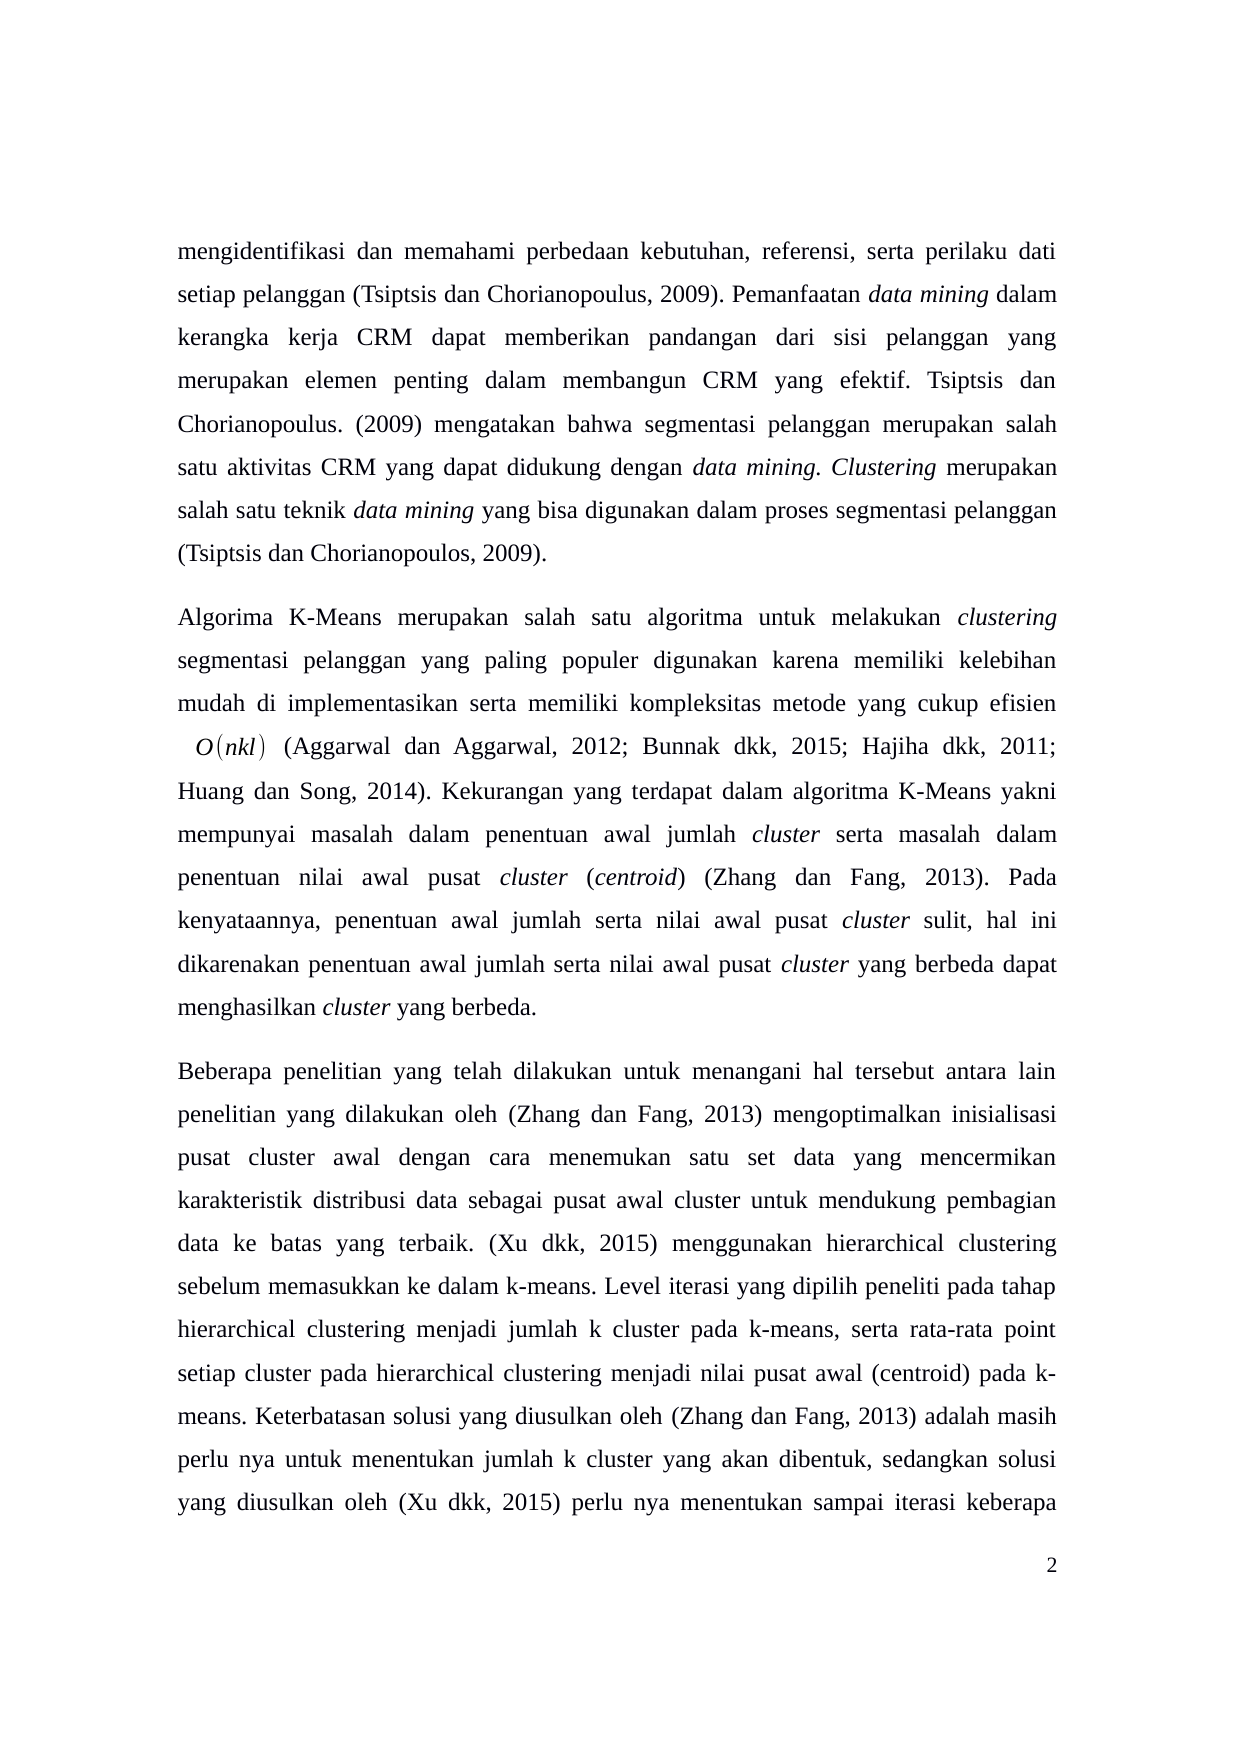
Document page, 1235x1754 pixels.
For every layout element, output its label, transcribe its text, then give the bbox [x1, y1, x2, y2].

text Beberapa penelitian yang telah dilakukan untuk menangani hal tersebut antara lain penelitian yang dilakukan oleh (Zhang dan Fang, 2013) mengoptimalkan inisialisasi pusat cluster awal dengan cara menemukan satu set data yang mencermikan karakteristik distribusi data sebagai pusat awal cluster untuk mendukung pembagian data ke batas yang terbaik. (Xu dkk, 2015) menggunakan hierarchical clustering sebelum memasukkan ke dalam k-means. Level iterasi yang dipilih peneliti pada tahap hierarchical clustering menjadi jumlah k cluster pada k-means, serta rata-rata point setiap cluster pada hierarchical clustering menjadi nilai pusat awal (centroid) pada k-means. Keterbatasan solusi yang diusulkan oleh (Zhang dan Fang, 2013) adalah masih perlu nya untuk menentukan jumlah k cluster yang akan dibentuk, sedangkan solusi yang diusulkan oleh (Xu dkk, 2015) perlu nya menentukan sampai iterasi keberapa [177, 1056, 1057, 1516]
text mengidentifikasi dan memahami perbedaan kebutuhan, referensi, serta perilaku dati setiap pelanggan (Tsiptsis dan Chorianopoulus, 2009). Pemanfaatan data mining dalam kerangka kerja CRM dapat memberikan pandangan dari sisi pelanggan yang merupakan elemen penting dalam membangun CRM yang efektif. Tsiptsis dan Chorianopoulus. (2009) mengatakan bahwa segmentasi pelanggan merupakan salah satu aktivitas CRM yang dapat didukung dengan data mining. Clustering merupakan salah satu teknik data mining yang bisa digunakan dalam proses segmentasi pelanggan (Tsiptsis dan Chorianopoulos, 2009). [177, 236, 1057, 567]
text Algorima K-Means merupakan salah satu algoritma untuk melakukan clustering segmentasi pelanggan yang paling populer digunakan karena memiliki kelebihan mudah di implementasikan serta memiliki kompleksitas metode yang cukup efisien (Aggarwal dan Aggarwal, 2012; Bunnak dkk, 2015; Hajiha dkk, 2011; Huang dan Song, 2014). Kekurangan yang terdapat dalam algoritma K-Means yakni mempunyai masalah dalam penentuan awal jumlah cluster serta masalah dalam penentuan nilai awal pusat cluster (centroid) (Zhang dan Fang, 2013). Pada kenyataannya, penentuan awal jumlah serta nilai awal pusat cluster sulit, hal ini dikarenakan penentuan awal jumlah serta nilai awal pusat cluster yang berbeda dapat menghasilkan cluster yang berbeda. [177, 602, 1057, 1021]
